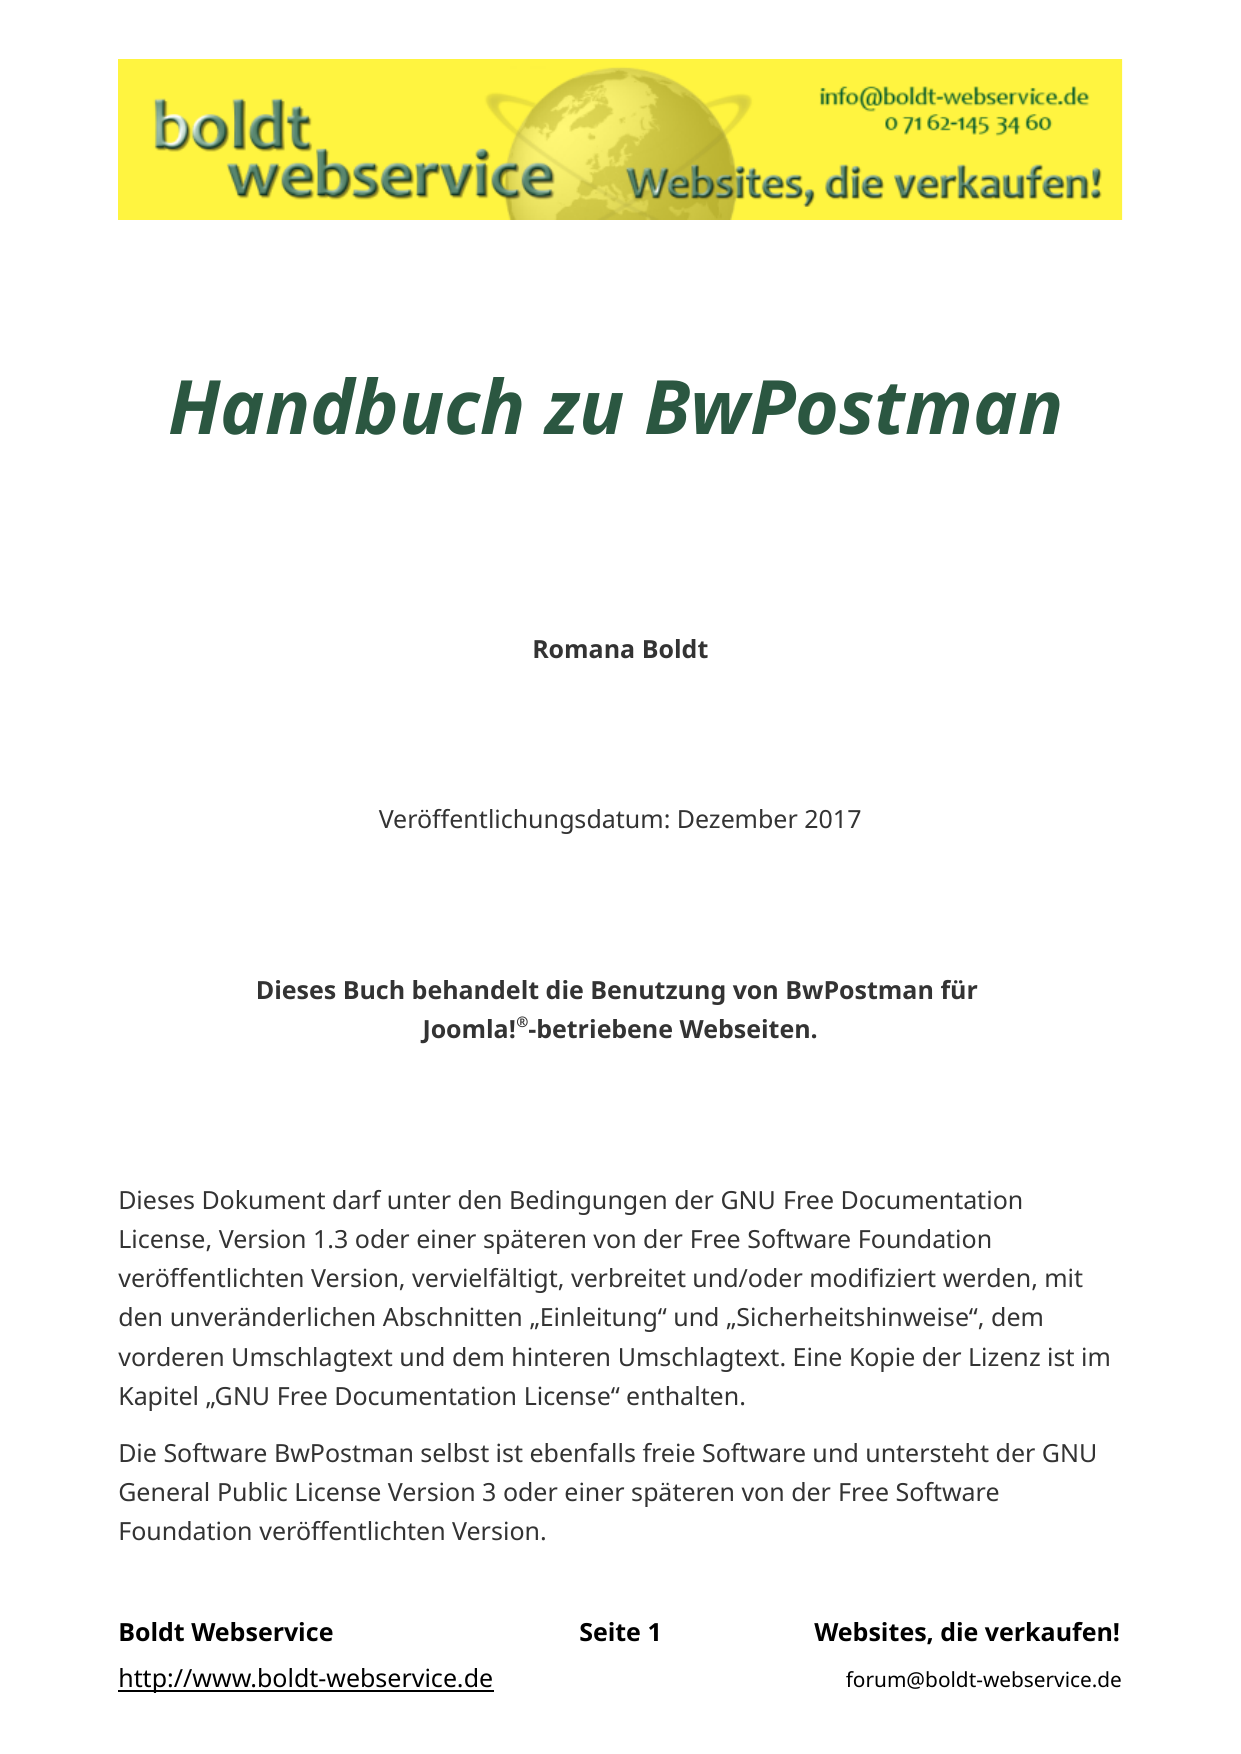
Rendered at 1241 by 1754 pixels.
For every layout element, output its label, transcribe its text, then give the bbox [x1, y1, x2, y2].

text Veröffentlichungsdatum: Dezember 2017 [118, 802, 1122, 836]
picture [118, 59, 1123, 220]
text Handbuch zu BwPostman [118, 354, 1122, 457]
text Dieses Buch behandelt die Benutzung von BwPostman für Joomla!®-betriebene Webseiten. [118, 973, 1122, 1046]
text Die Software BwPostman selbst ist ebenfalls freie Software und untersteht der GNU General Public License Version 3 oder einer späteren von der Free Software Foundation veröffentlichten Version. [118, 1435, 1122, 1548]
text Romana Boldt [118, 632, 1122, 666]
text Dieses Dokument darf unter den Bedingungen der GNU Free Documentation License, Version 1.3 oder einer späteren von der Free Software Foundation veröffentlichten Version, vervielfältigt, verbreitet und/oder modifiziert werden, mit den unveränderlichen Abschnitten „Einleitung“ und „Sicherheitshinweise“, dem vorderen Umschlagtext und dem hinteren Umschlagtext. Eine Kopie der Lizenz ist im Kapitel „GNU Free Documentation License“ enthalten. [118, 1183, 1122, 1412]
